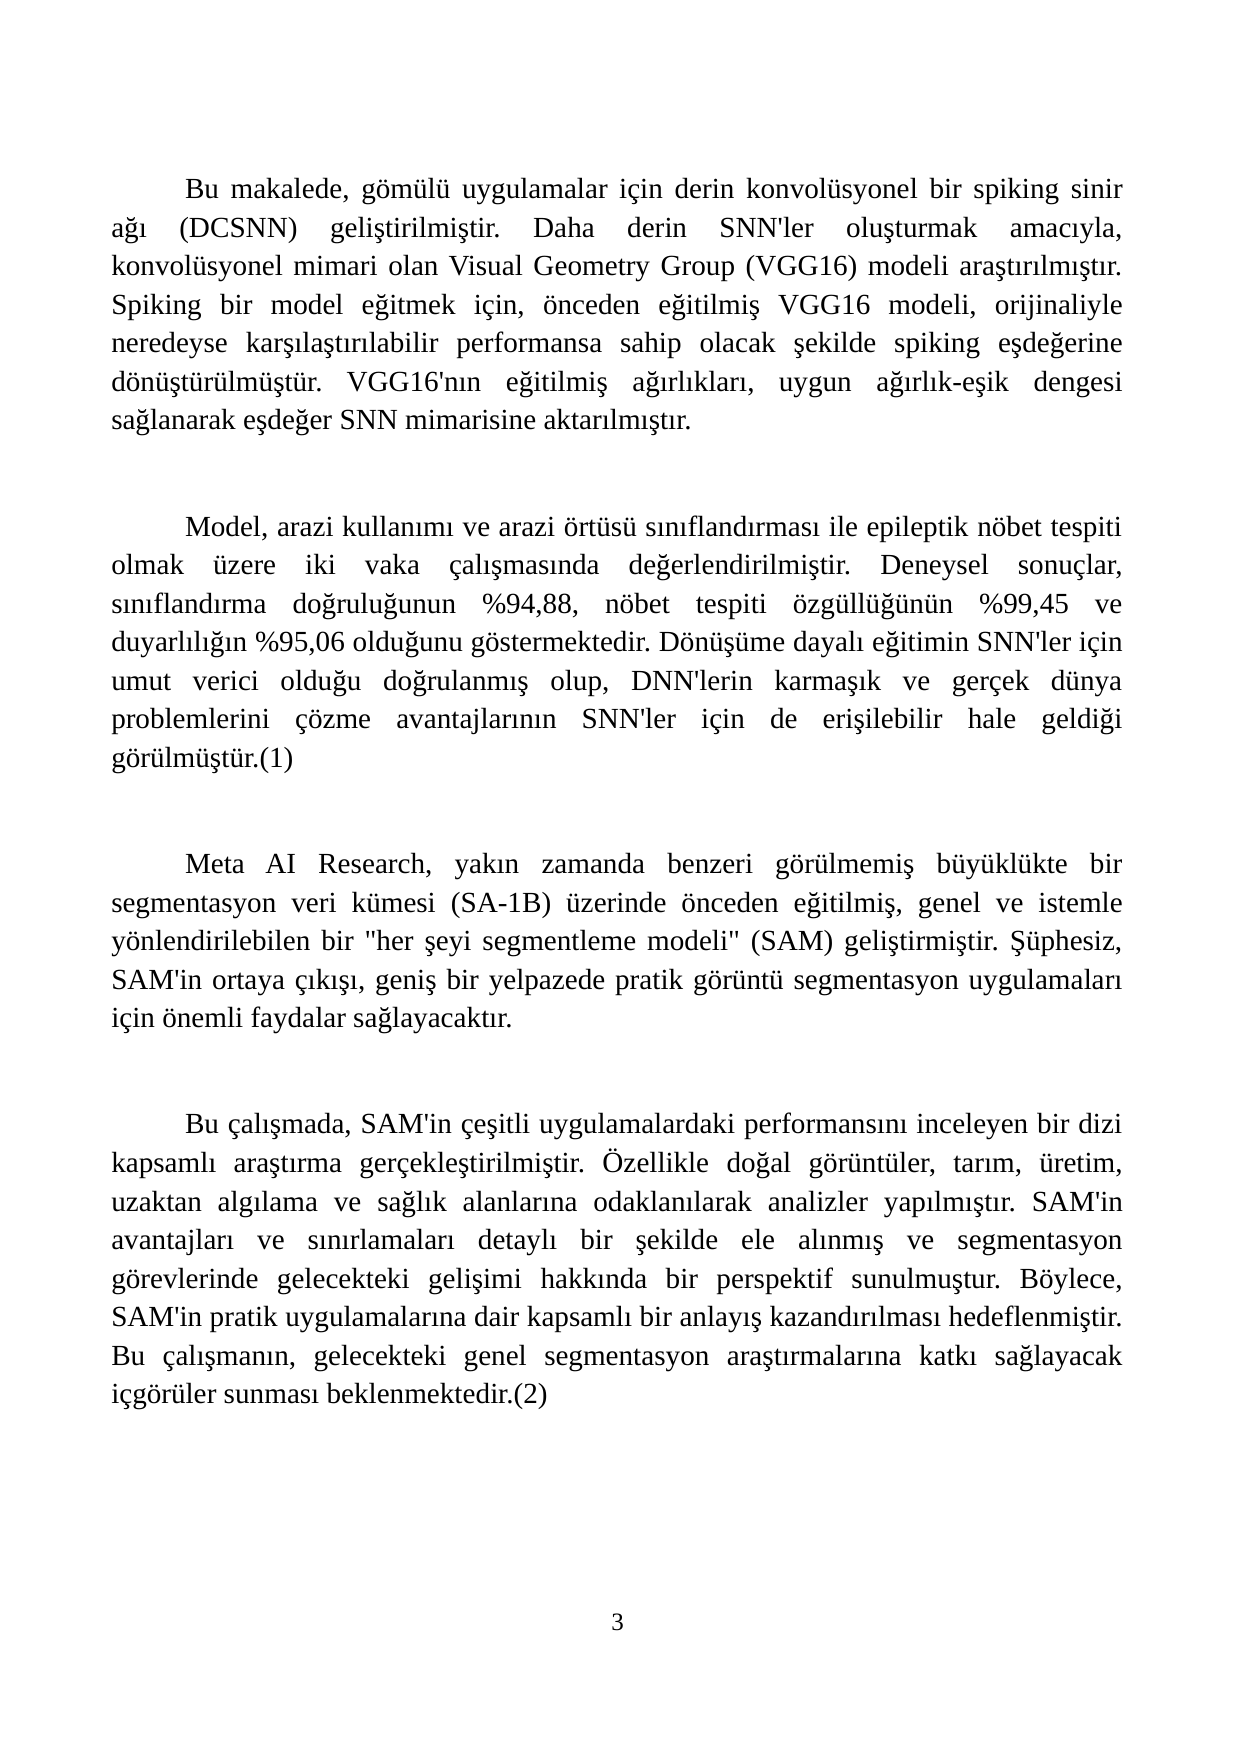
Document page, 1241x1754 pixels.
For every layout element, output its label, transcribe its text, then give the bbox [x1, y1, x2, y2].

text Meta AI Research, yakın zamanda benzeri görülmemiş büyüklükte bir segmentasyon veri kümesi (SA-1B) üzerinde önceden eğitilmiş, genel ve istemle yönlendirilebilen bir "her şeyi segmentleme modeli" (SAM) geliştirmiştir. Şüphesiz, SAM'in ortaya çıkışı, geniş bir yelpazede pratik görüntü segmentasyon uygulamaları için önemli faydalar sağlayacaktır. [111, 846, 1123, 1034]
text Bu makalede, gömülü uygulamalar için derin konvolüsyonel bir spiking sinir ağı (DCSNN) geliştirilmiştir. Daha derin SNN'ler oluşturmak amacıyla, konvolüsyonel mimari olan Visual Geometry Group (VGG16) modeli araştırılmıştır. Spiking bir model eğitmek için, önceden eğitilmiş VGG16 modeli, orijinaliyle neredeyse karşılaştırılabilir performansa sahip olacak şekilde spiking eşdeğerine dönüştürülmüştür. VGG16'nın eğitilmiş ağırlıkları, uygun ağırlık-eşik dengesi sağlanarak eşdeğer SNN mimarisine aktarılmıştır. [111, 171, 1123, 436]
text Bu çalışmada, SAM'in çeşitli uygulamalardaki performansını inceleyen bir dizi kapsamlı araştırma gerçekleştirilmiştir. Özellikle doğal görüntüler, tarım, üretim, uzaktan algılama ve sağlık alanlarına odaklanılarak analizler yapılmıştır. SAM'in avantajları ve sınırlamaları detaylı bir şekilde ele alınmış ve segmentasyon görevlerinde gelecekteki gelişimi hakkında bir perspektif sunulmuştur. Böylece, SAM'in pratik uygulamalarına dair kapsamlı bir anlayış kazandırılması hedeflenmiştir. Bu çalışmanın, gelecekteki genel segmentasyon araştırmalarına katkı sağlayacak içgörüler sunması beklenmektedir.(2) [111, 1107, 1123, 1410]
text Model, arazi kullanımı ve arazi örtüsü sınıflandırması ile epileptik nöbet tespiti olmak üzere iki vaka çalışmasında değerlendirilmiştir. Deneysel sonuçlar, sınıflandırma doğruluğunun %94,88, nöbet tespiti özgüllüğünün %99,45 ve duyarlılığın %95,06 olduğunu göstermektedir. Dönüşüme dayalı eğitimin SNN'ler için umut verici olduğu doğrulanmış olup, DNN'lerin karmaşık ve gerçek dünya problemlerini çözme avantajlarının SNN'ler için de erişilebilir hale geldiği görülmüştür.(1) [111, 509, 1123, 773]
